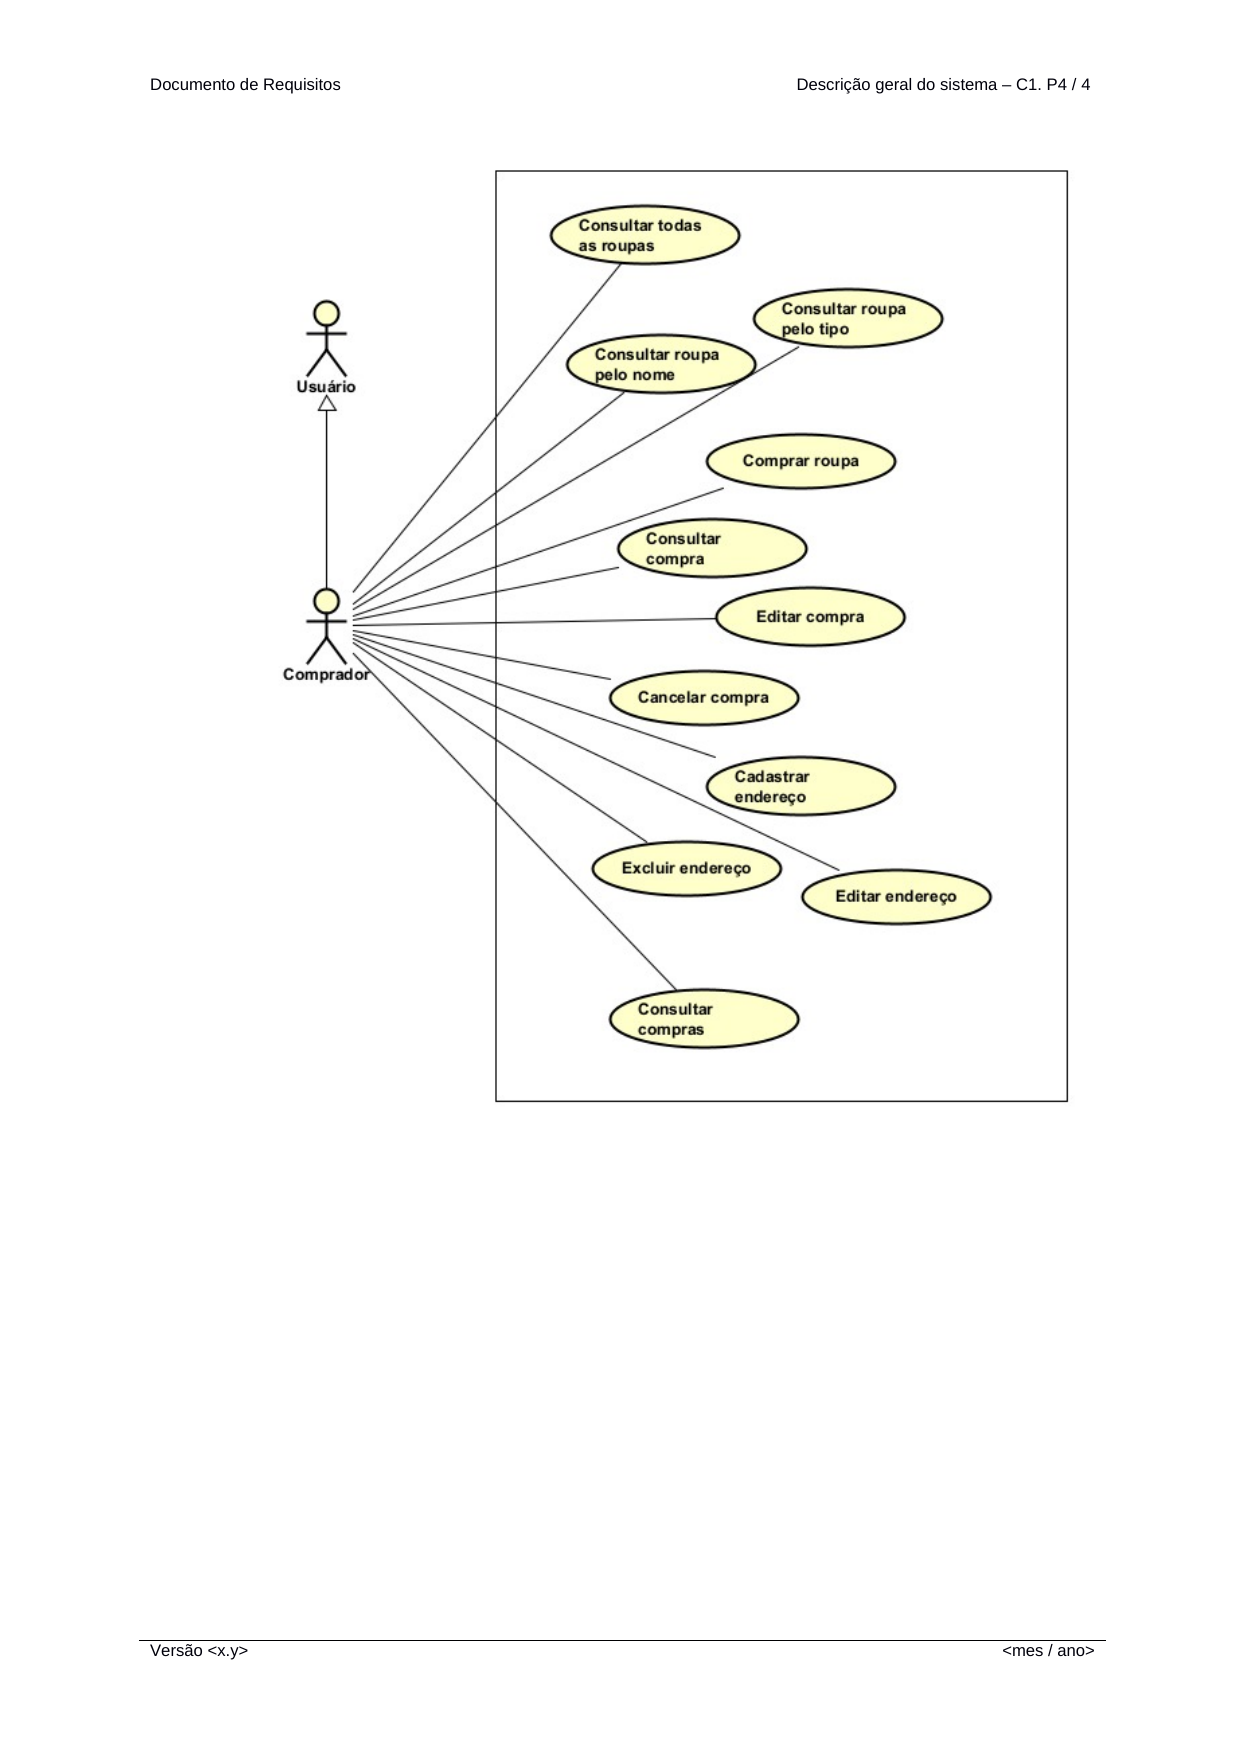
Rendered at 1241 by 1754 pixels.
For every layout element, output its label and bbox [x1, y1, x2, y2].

picture [150, 150, 1091, 1121]
